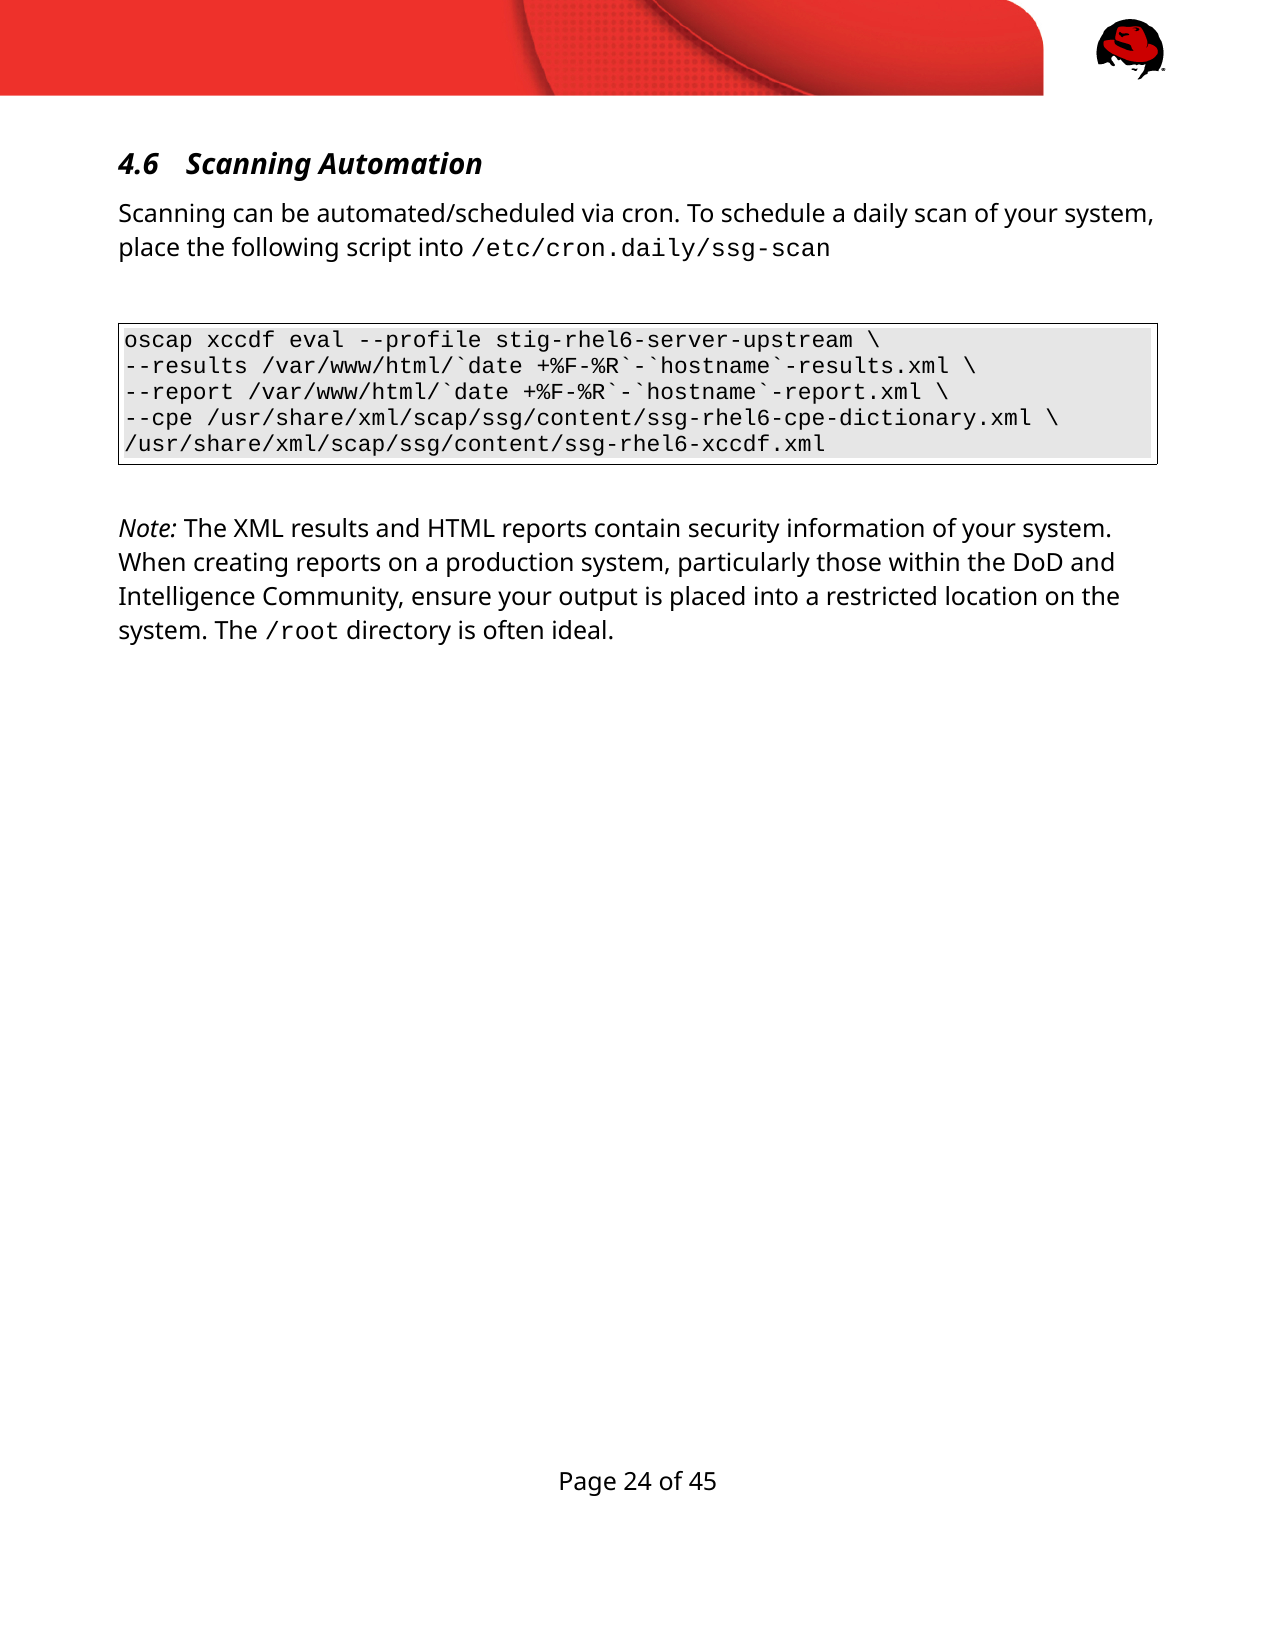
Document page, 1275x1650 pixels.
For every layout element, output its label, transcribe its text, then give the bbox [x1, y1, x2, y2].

text Note: The XML results and HTML reports contain security information of your system. When creating reports on a production system, particularly those within the DoD and Intelligence Community, ensure your output is placed into a restricted location on the system. The /root directory is often ideal. [118, 511, 1157, 647]
picture [0, 0, 1170, 96]
subtitle Scanning Automation [118, 143, 1157, 183]
table_header oscap xccdf eval --profile stig-rhel6-server-upstream \ --results /var/www/html/`date +%F-%R`-`hostname`-results.xml \ --report /var/www/html/`date +%F-%R`-`hostname`-report.xml \ --cpe /usr/share/xml/scap/ssg/content/ssg-rhel6-cpe-dictionary.xml \ /usr/share/xml/scap/ssg/content/ssg-rhel6-xccdf.xml [119, 324, 1157, 464]
text Scanning can be automated/scheduled via cron. To schedule a daily scan of your system, place the following script into /etc/cron.daily/ssg-scan [118, 195, 1157, 264]
